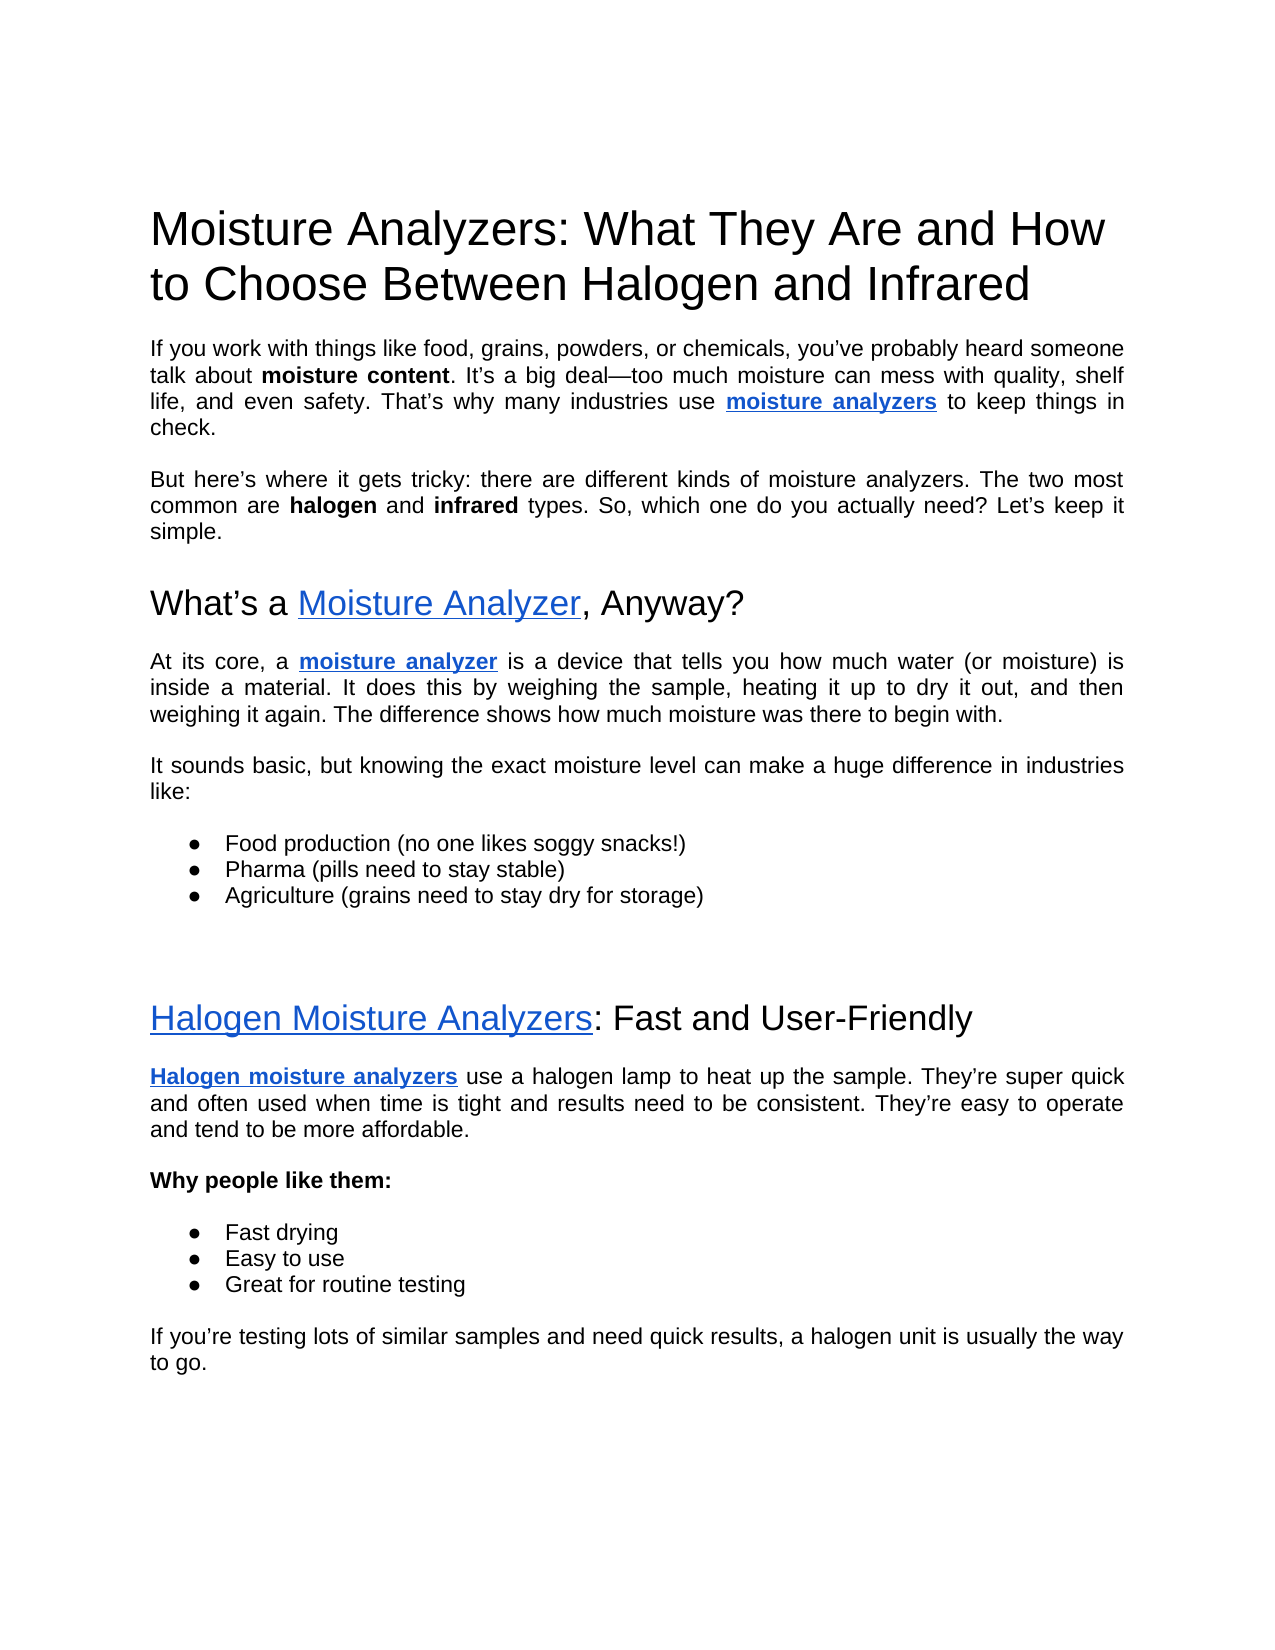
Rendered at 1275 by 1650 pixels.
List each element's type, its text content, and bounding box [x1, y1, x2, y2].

text Halogen moisture analyzers use a halogen lamp to heat up the sample. They’re super quick and often used when time is tight and results need to be consistent. They’re easy to operate and tend to be more affordable. [150, 1063, 1125, 1142]
text But here’s where it gets tricky: there are different kinds of moisture analyzers. The two most common are halogen and infrared types. So, which one do you actually need? Let’s keep it simple. [150, 466, 1125, 545]
list Fast drying [187, 1219, 1125, 1245]
subtitle Halogen Moisture Analyzers: Fast and User-Friendly [150, 998, 1125, 1038]
list Food production (no one likes soggy snacks!) [187, 830, 1125, 856]
text At its core, a moisture analyzer is a device that tells you how much water (or moisture) is inside a material. It does this by weighing the sample, heating it up to dry it out, and then weighing it again. The difference shows how much moisture was there to begin with. [150, 648, 1125, 727]
subtitle Moisture Analyzers: What They Are and How to Choose Between Halogen and Infrared [150, 200, 1125, 310]
text If you’re testing lots of similar samples and need quick results, a halogen unit is usually the way to go. [150, 1323, 1125, 1376]
text If you work with things like food, grains, powders, or chemicals, you’ve probably heard someone talk about moisture content. It’s a big deal—too much moisture can mess with quality, shelf life, and even safety. That’s why many industries use moisture analyzers to keep things in check. [150, 335, 1125, 441]
text Why people like them: [150, 1167, 1125, 1194]
list Pharma (pills need to stay stable) [187, 856, 1125, 882]
subtitle What’s a Moisture Analyzer, Anyway? [150, 582, 1125, 623]
list Easy to use [187, 1245, 1125, 1271]
list Great for routine testing [187, 1271, 1125, 1298]
list Agriculture (grains need to stay dry for storage) [187, 882, 1125, 909]
text It sounds basic, but knowing the exact moisture level can make a huge difference in industries like: [150, 752, 1125, 805]
